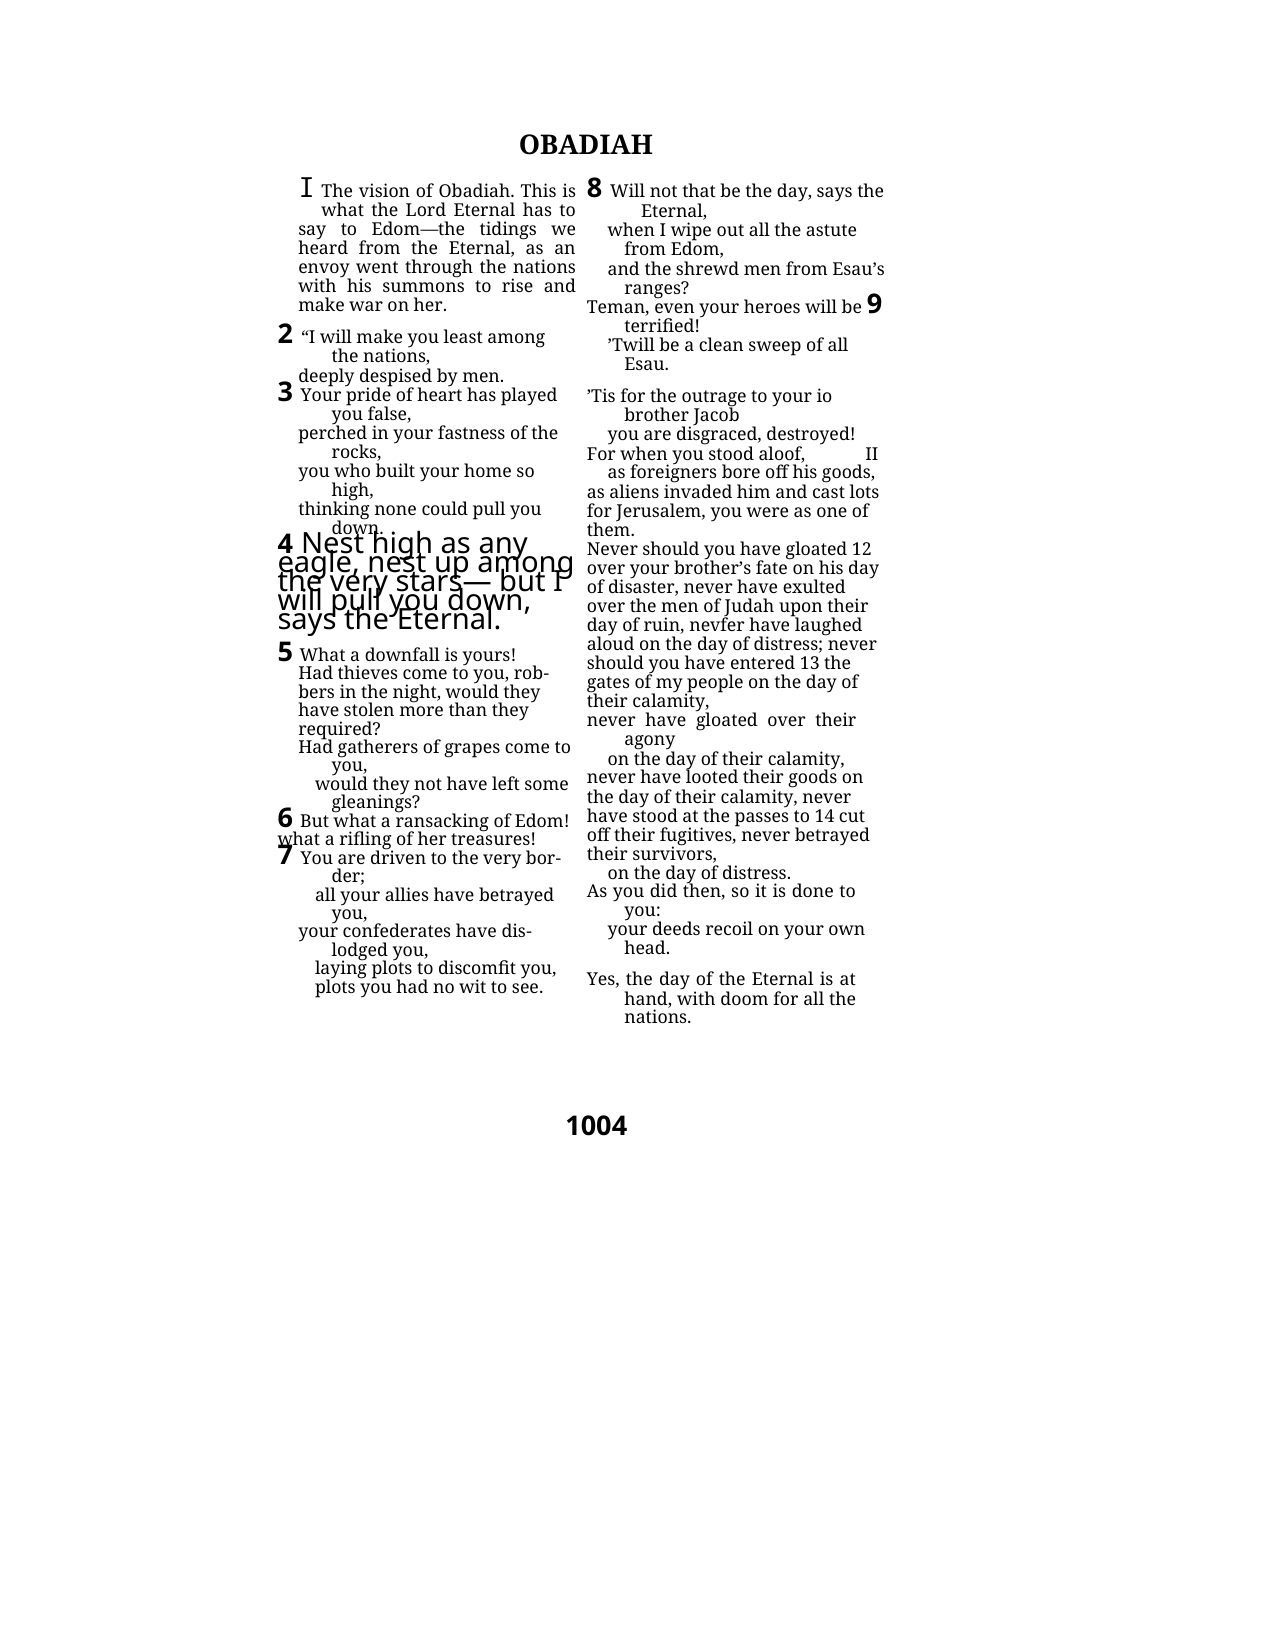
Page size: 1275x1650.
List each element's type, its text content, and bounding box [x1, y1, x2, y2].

text Had thieves come to you, rob­bers in the night, would they have stolen more than they required? [298, 665, 576, 739]
text ’Twill be a clean sweep of all Esau. [607, 336, 886, 374]
text Had gatherers of grapes come to you, [298, 739, 576, 776]
text your confederates have dis­lodged you, [298, 923, 576, 960]
text Never should you have gloated 12 over your brother’s fate on his day of disaster, never have exulted over the men of Judah upon their day of ruin, nevfer have laughed aloud on the day of distress; never should you have entered 13 the gates of my people on the day of their ca­lamity, [587, 540, 886, 712]
list What a downfall is yours! [277, 647, 576, 665]
list “I will make you least among the nations, [277, 328, 576, 367]
text deeply despised by men. [298, 367, 576, 386]
list Your pride of heart has played you false, [277, 386, 576, 424]
text Yes, the day of the Eternal is at hand, with doom for all the nations. [587, 971, 856, 1028]
text laying plots to discomfit you, [315, 960, 576, 978]
subtitle OBADIAH [281, 133, 890, 160]
list But what a ransacking of Edom! what a rifling of her treas­ures! [277, 812, 576, 849]
text on the day of distress. [607, 864, 886, 883]
list Will not that be the day, says the Eternal, [587, 182, 886, 221]
text would they not have left some gleanings? [315, 776, 576, 812]
text perched in your fastness of the rocks, [298, 424, 576, 462]
text IThe vision of Obadiah. This is what the Lord Eternal has to say to Edom—the tidings we heard from the Eternal, as an envoy went through the nations with his summons to rise and make war on her. [298, 182, 576, 316]
text when I wipe out all the astute from Edom, [607, 221, 886, 259]
text as foreigners bore off his goods, [607, 464, 886, 483]
text For when you stood aloof, II [587, 445, 886, 464]
text as aliens invaded him and cast lots for Jerusalem, you were as one of them. [587, 483, 886, 540]
text you are disgraced, destroyed! [607, 426, 886, 445]
text plots you had no wit to see. [315, 978, 576, 997]
text ’Tis for the outrage to your io brother Jacob [587, 387, 886, 426]
text thinking none could pull you down. [298, 500, 576, 538]
list You are driven to the very bor­der; [277, 849, 576, 886]
text never have gloated over their agony [587, 712, 856, 750]
text Teman, even your heroes will be 9 terrified! [587, 298, 886, 336]
text your deeds recoil on your own head. [607, 920, 886, 958]
list Nest high as any eagle, nest up among the very stars— but I will pull you down, says the Eternal. [277, 538, 576, 634]
text on the day of their calamity, never have looted their goods on the day of their calamity, never have stood at the passes to 14 cut off their fugitives, never betrayed their survi­vors, [587, 750, 886, 864]
text you who built your home so high, [298, 462, 576, 500]
text and the shrewd men from Esau’s ranges? [607, 259, 886, 298]
text all your allies have betrayed you, [315, 886, 576, 923]
text As you did then, so it is done to you: [587, 883, 856, 920]
